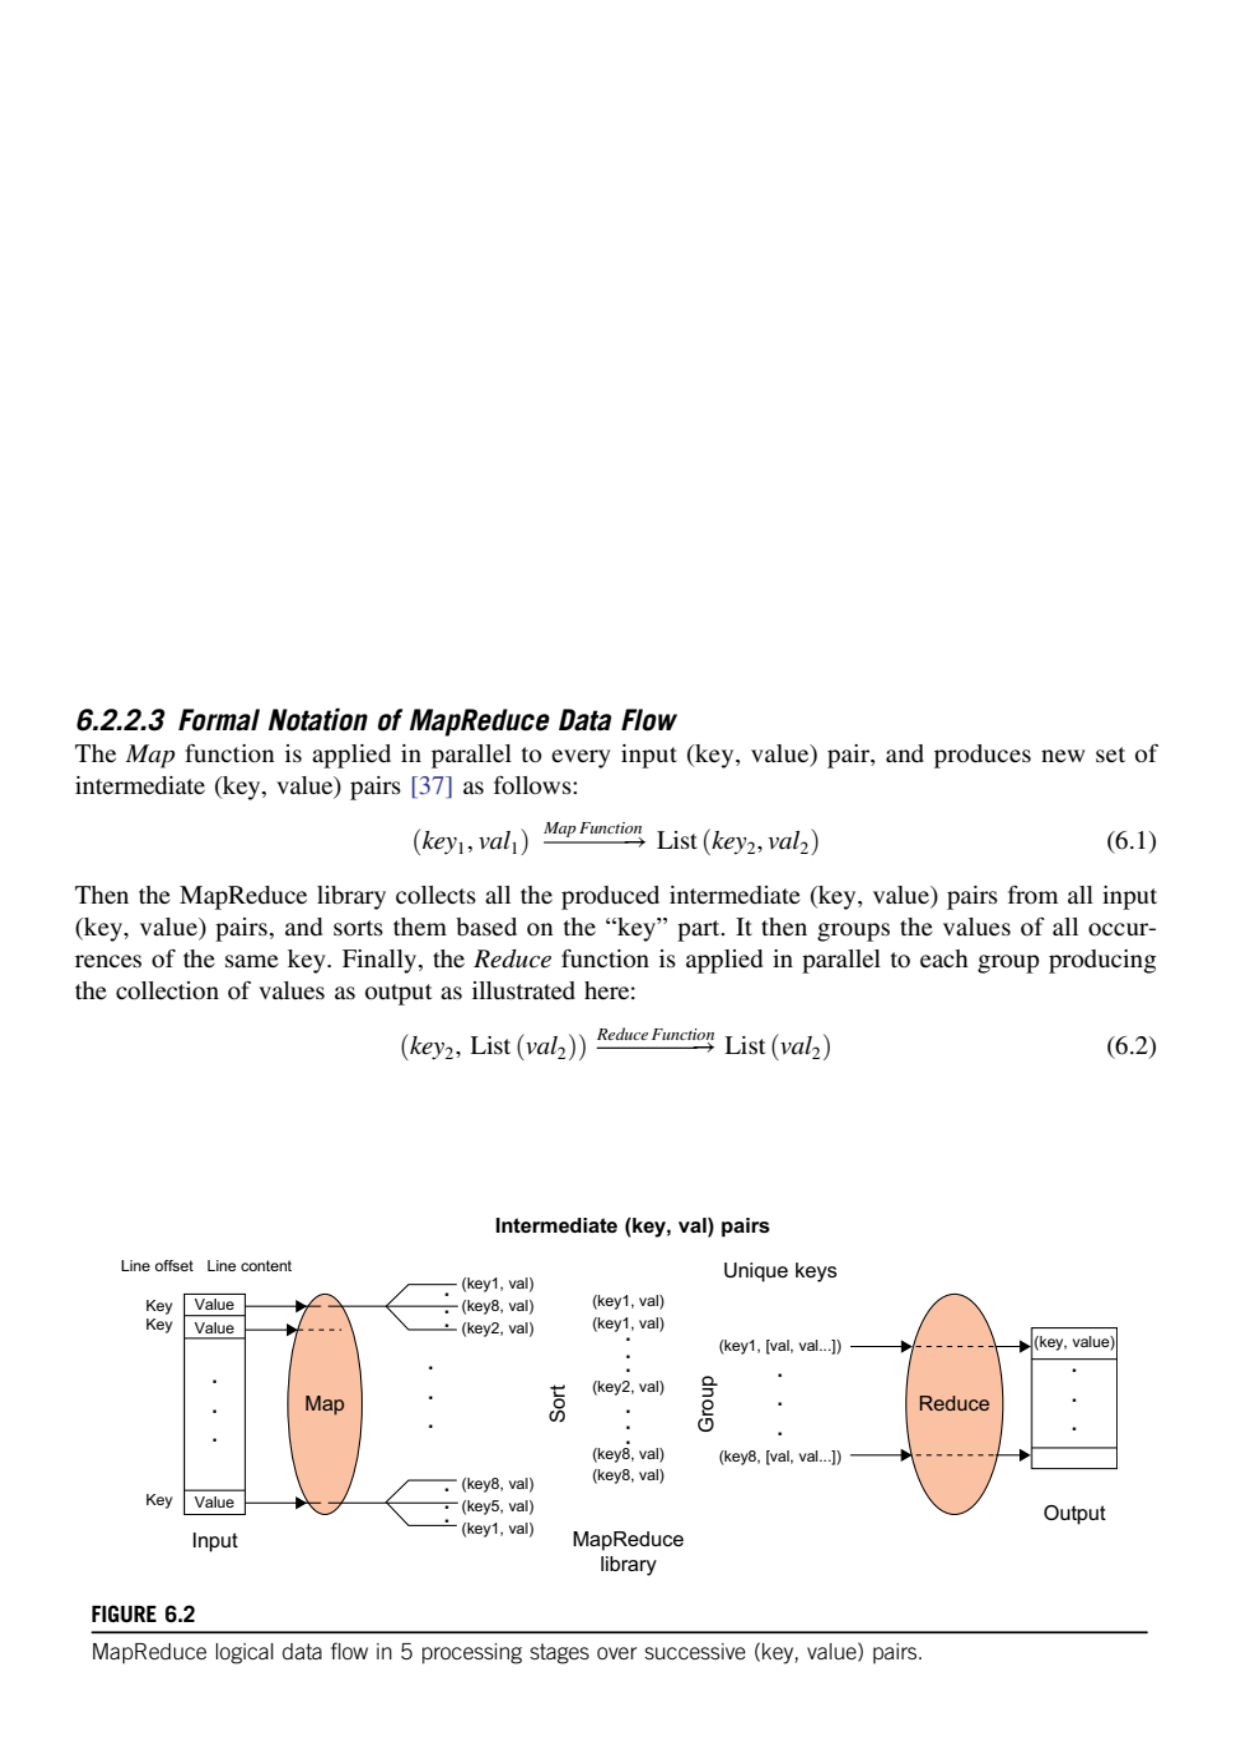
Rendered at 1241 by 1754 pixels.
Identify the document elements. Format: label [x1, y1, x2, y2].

picture [36, 682, 1217, 1086]
picture [31, 1189, 1212, 1667]
